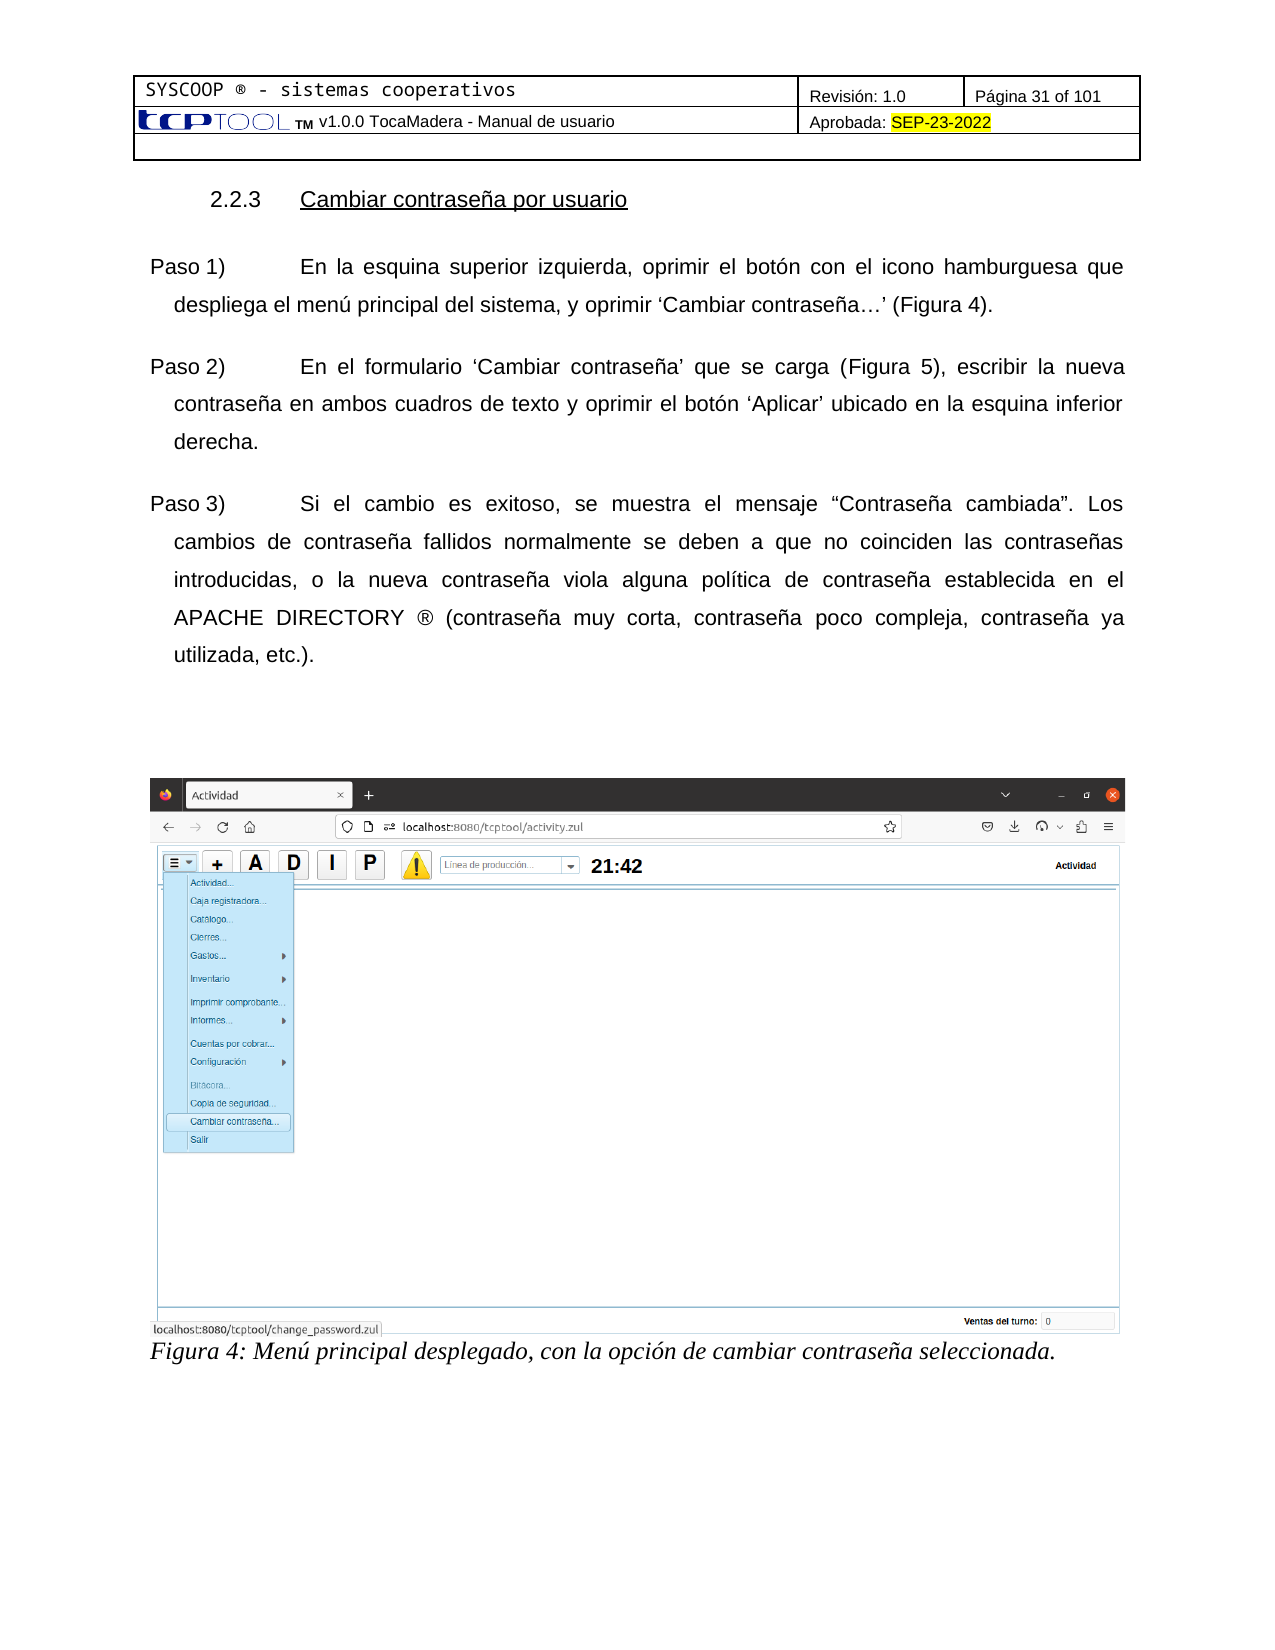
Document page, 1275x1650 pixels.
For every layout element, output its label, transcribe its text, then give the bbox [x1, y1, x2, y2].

list En la esquina superior izquierda, oprimir el botón con el icono hamburguesa que despliega el menú principal del sistema, y oprimir ‘Cambiar contraseña…’ (Figura 4). [150, 254, 1125, 317]
list En el formulario ‘Cambiar contraseña’ que se carga (Figura 5), escribir la nueva contraseña en ambos cuadros de texto y oprimir el botón ‘Aplicar’ ubicado en la esquina inferior derecha. [150, 353, 1125, 454]
subtitle Cambiar contraseña por usuario [210, 186, 1125, 212]
text Figura 4: Menú principal desplegado, con la opción de cambiar contraseña seleccionada. [150, 1337, 1125, 1365]
picture [138, 110, 290, 130]
list Si el cambio es exitoso, se muestra el mensaje “Contraseña cambiada”. Los cambios de contraseña fallidos normalmente se deben a que no coinciden las contraseñas introducidas, o la nueva contraseña viola alguna política de contraseña establecida en el APACHE DIRECTORY ® (contraseña muy corta, contraseña poco compleja, contraseña ya utilizada, etc.). [150, 491, 1125, 667]
picture [150, 778, 1125, 1337]
